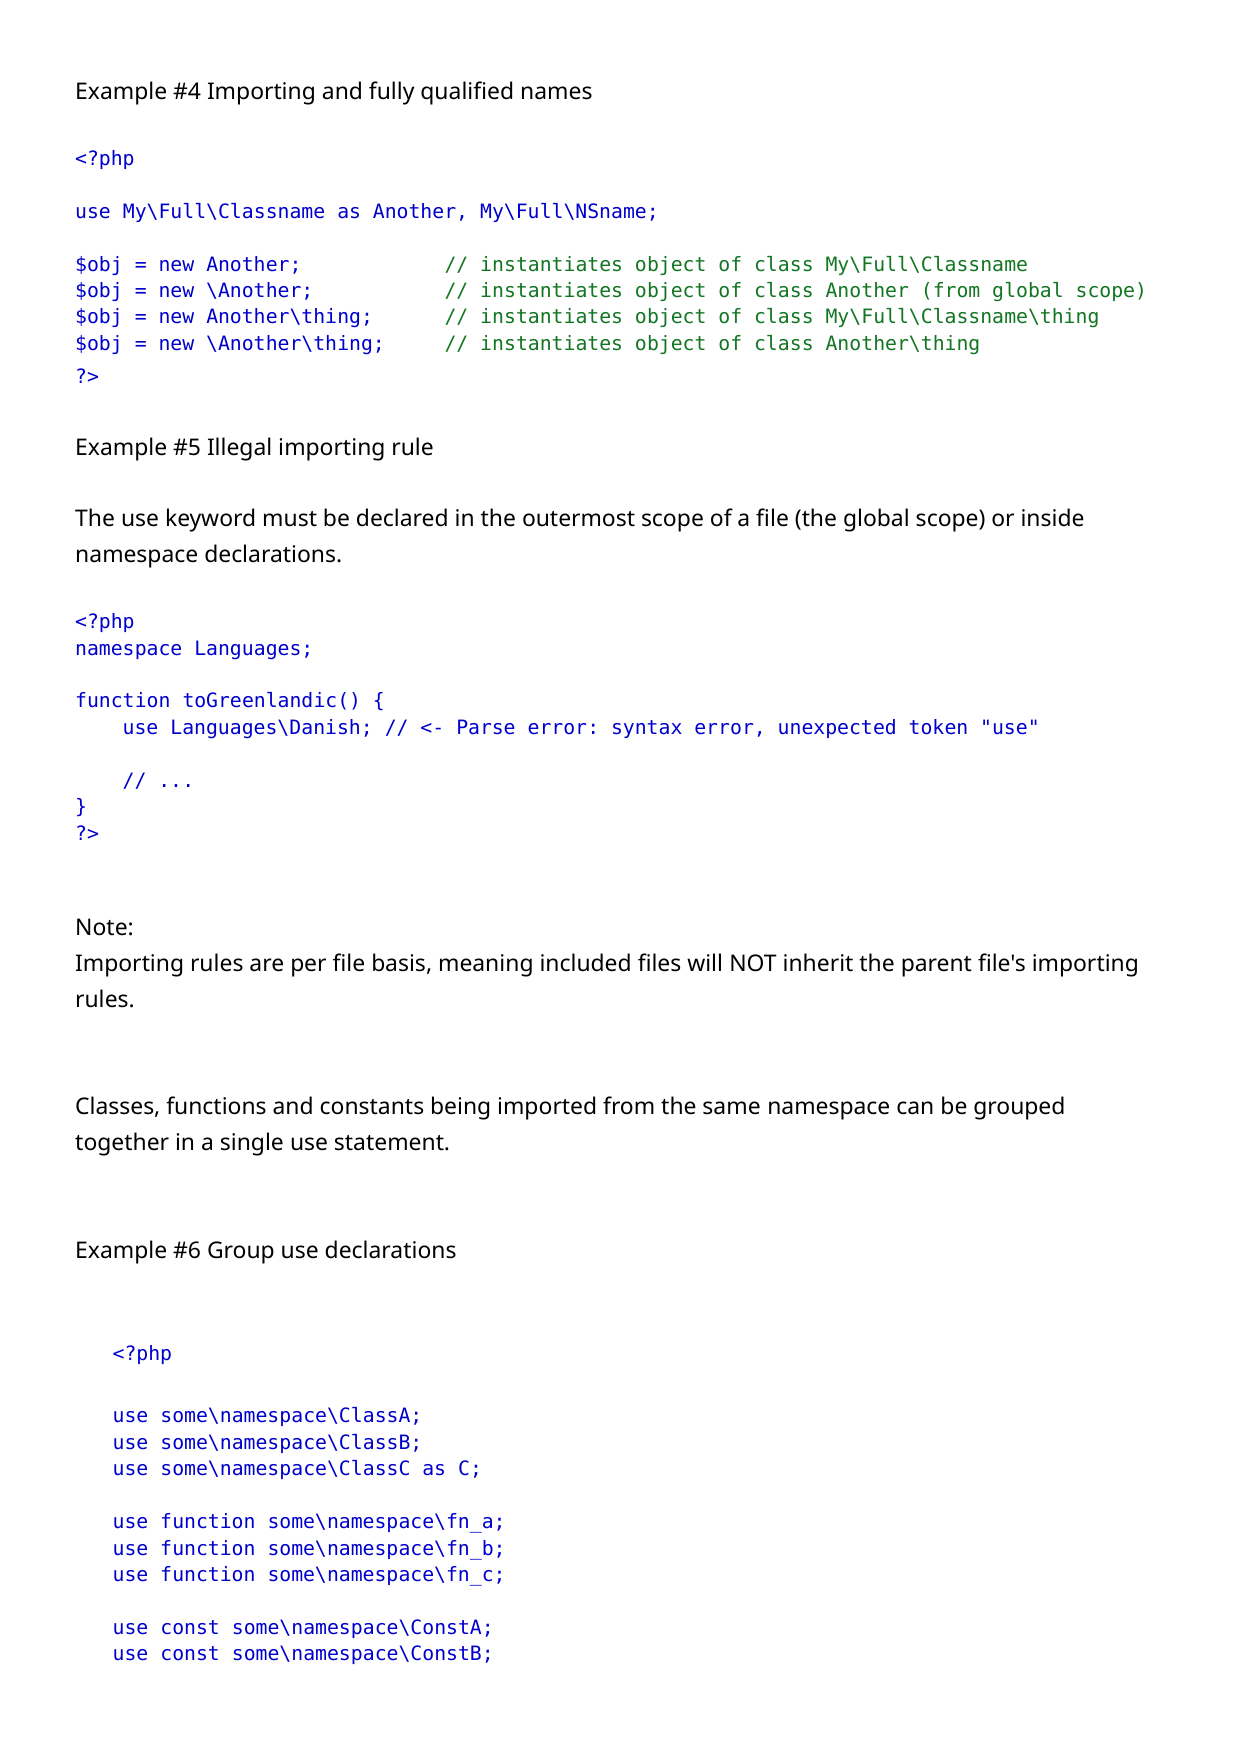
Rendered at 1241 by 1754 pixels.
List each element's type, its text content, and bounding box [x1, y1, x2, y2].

text The use keyword must be declared in the outermost scope of a file (the global scope) or inside namespace declarations. [75, 502, 1165, 569]
text <?php [75, 610, 1165, 633]
text Example #6 Group use declarations [75, 1234, 1165, 1265]
text Note: [75, 911, 1165, 942]
text Classes, functions and constants being imported from the same namespace can be grouped together in a single use statement. [75, 1090, 1165, 1157]
text <?php [75, 147, 1165, 170]
text use My\Full\Classname as Another, My\Full\NSname; $obj = new Another; // instantiates object of class My\Full\Classname $obj = new \Another; // instantiates object of class Another (from global scope) $obj = new Another\thing; // instantiates object of class My\Full\Classname\thing $obj = new \Another\thing; // instantiates object of class Another\thing ?> [75, 173, 1165, 390]
text namespace Languages; function toGreenlandic() { use Languages\Danish; // <- Parse error: syntax error, unexpected token "use" // ... } ?> [75, 637, 1165, 845]
text Importing rules are per file basis, meaning included files will NOT inherit the parent file's importing rules. [75, 947, 1165, 1014]
text Example #4 Importing and fully qualified names [75, 75, 1165, 106]
text <?php use some\namespace\ClassA; use some\namespace\ClassB; use some\namespace\ClassC as C; use function some\namespace\fn_a; use function some\namespace\fn_b; use function some\namespace\fn_c; use const some\namespace\ConstA; use const some\namespace\ConstB; [112, 1342, 1165, 1665]
text Example #5 Illegal importing rule [75, 430, 1165, 462]
